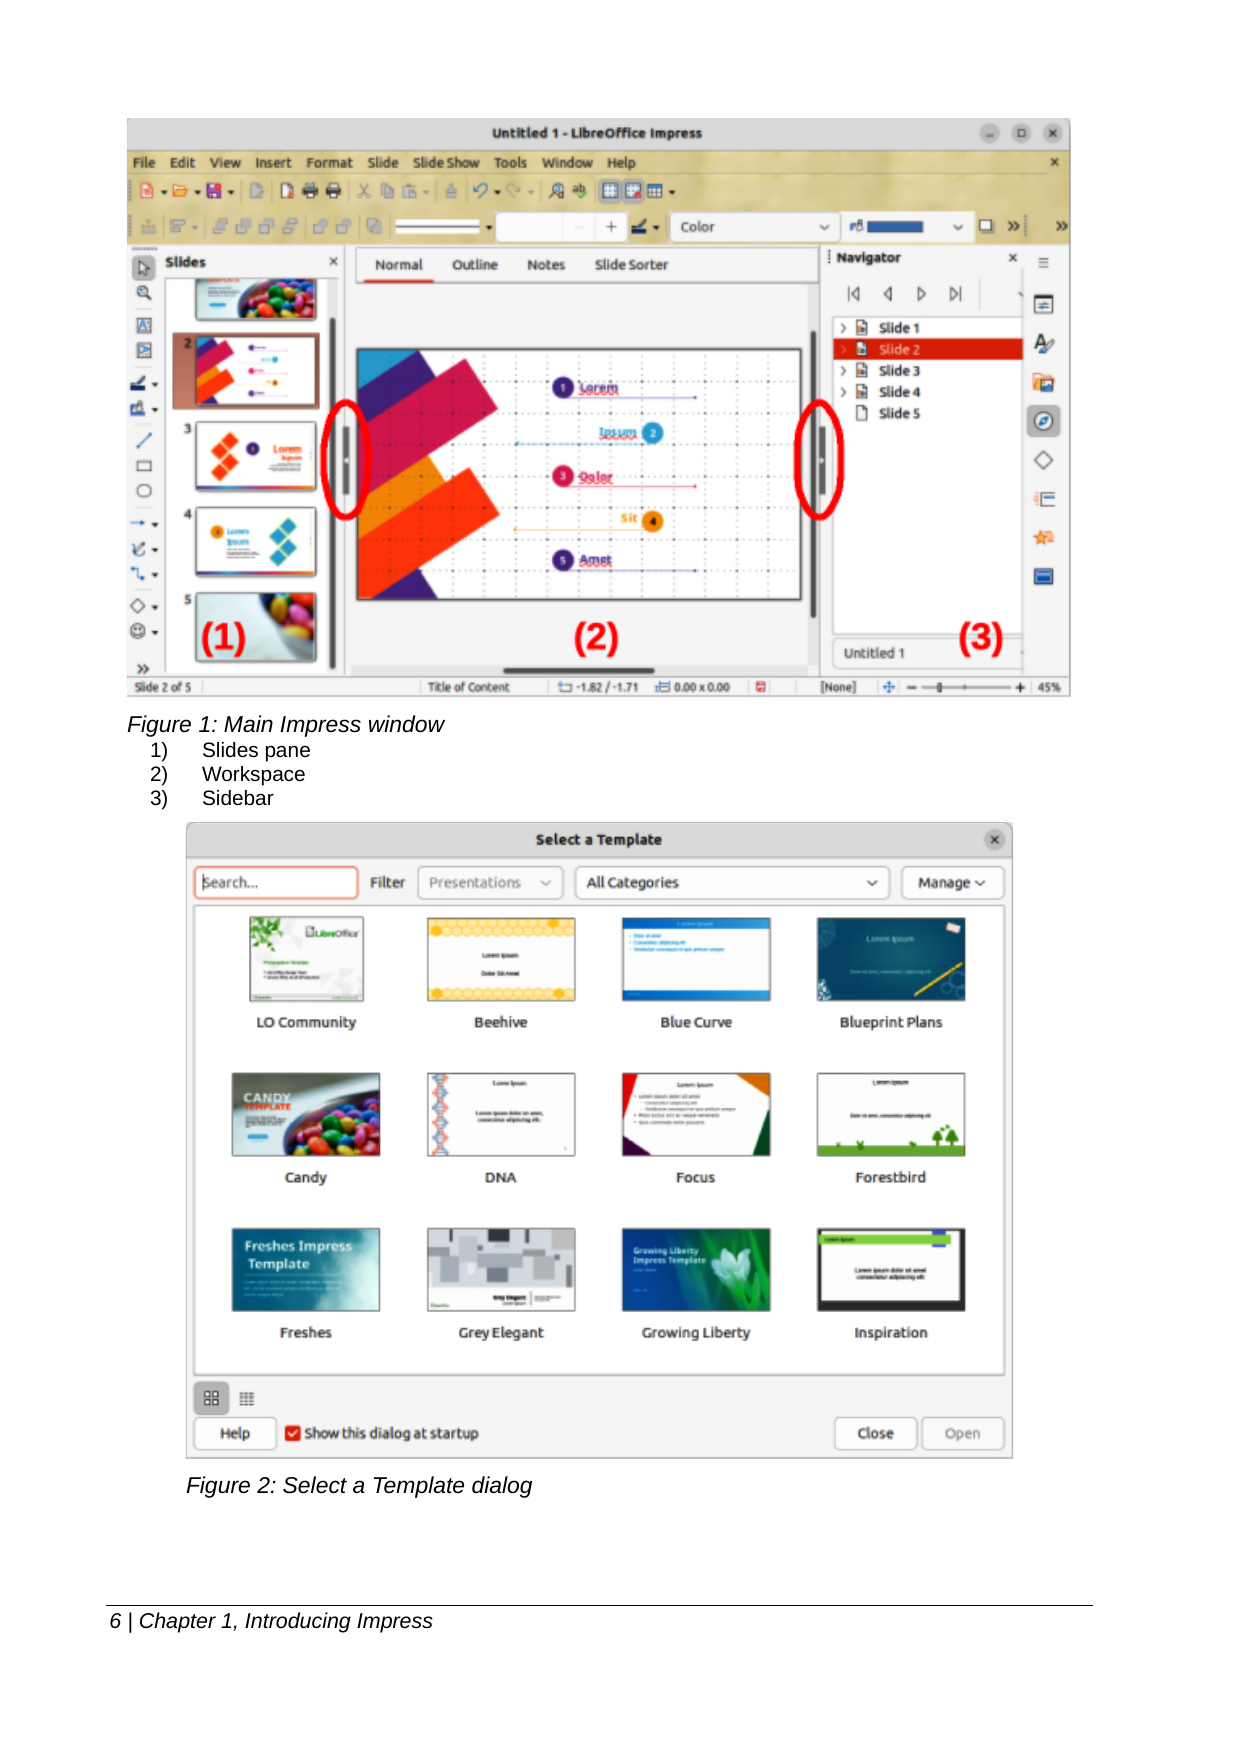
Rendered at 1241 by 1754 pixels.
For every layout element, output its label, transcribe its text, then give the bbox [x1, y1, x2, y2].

picture [185, 822, 1014, 1459]
picture [126, 118, 1073, 699]
text Figure 2: Select a Template dialog [186, 1472, 1013, 1498]
list Slides pane [168, 738, 1072, 762]
list Workspace [168, 762, 1072, 786]
text Figure 1: Main Impress window [127, 711, 1072, 738]
list Sidebar [168, 786, 1072, 809]
